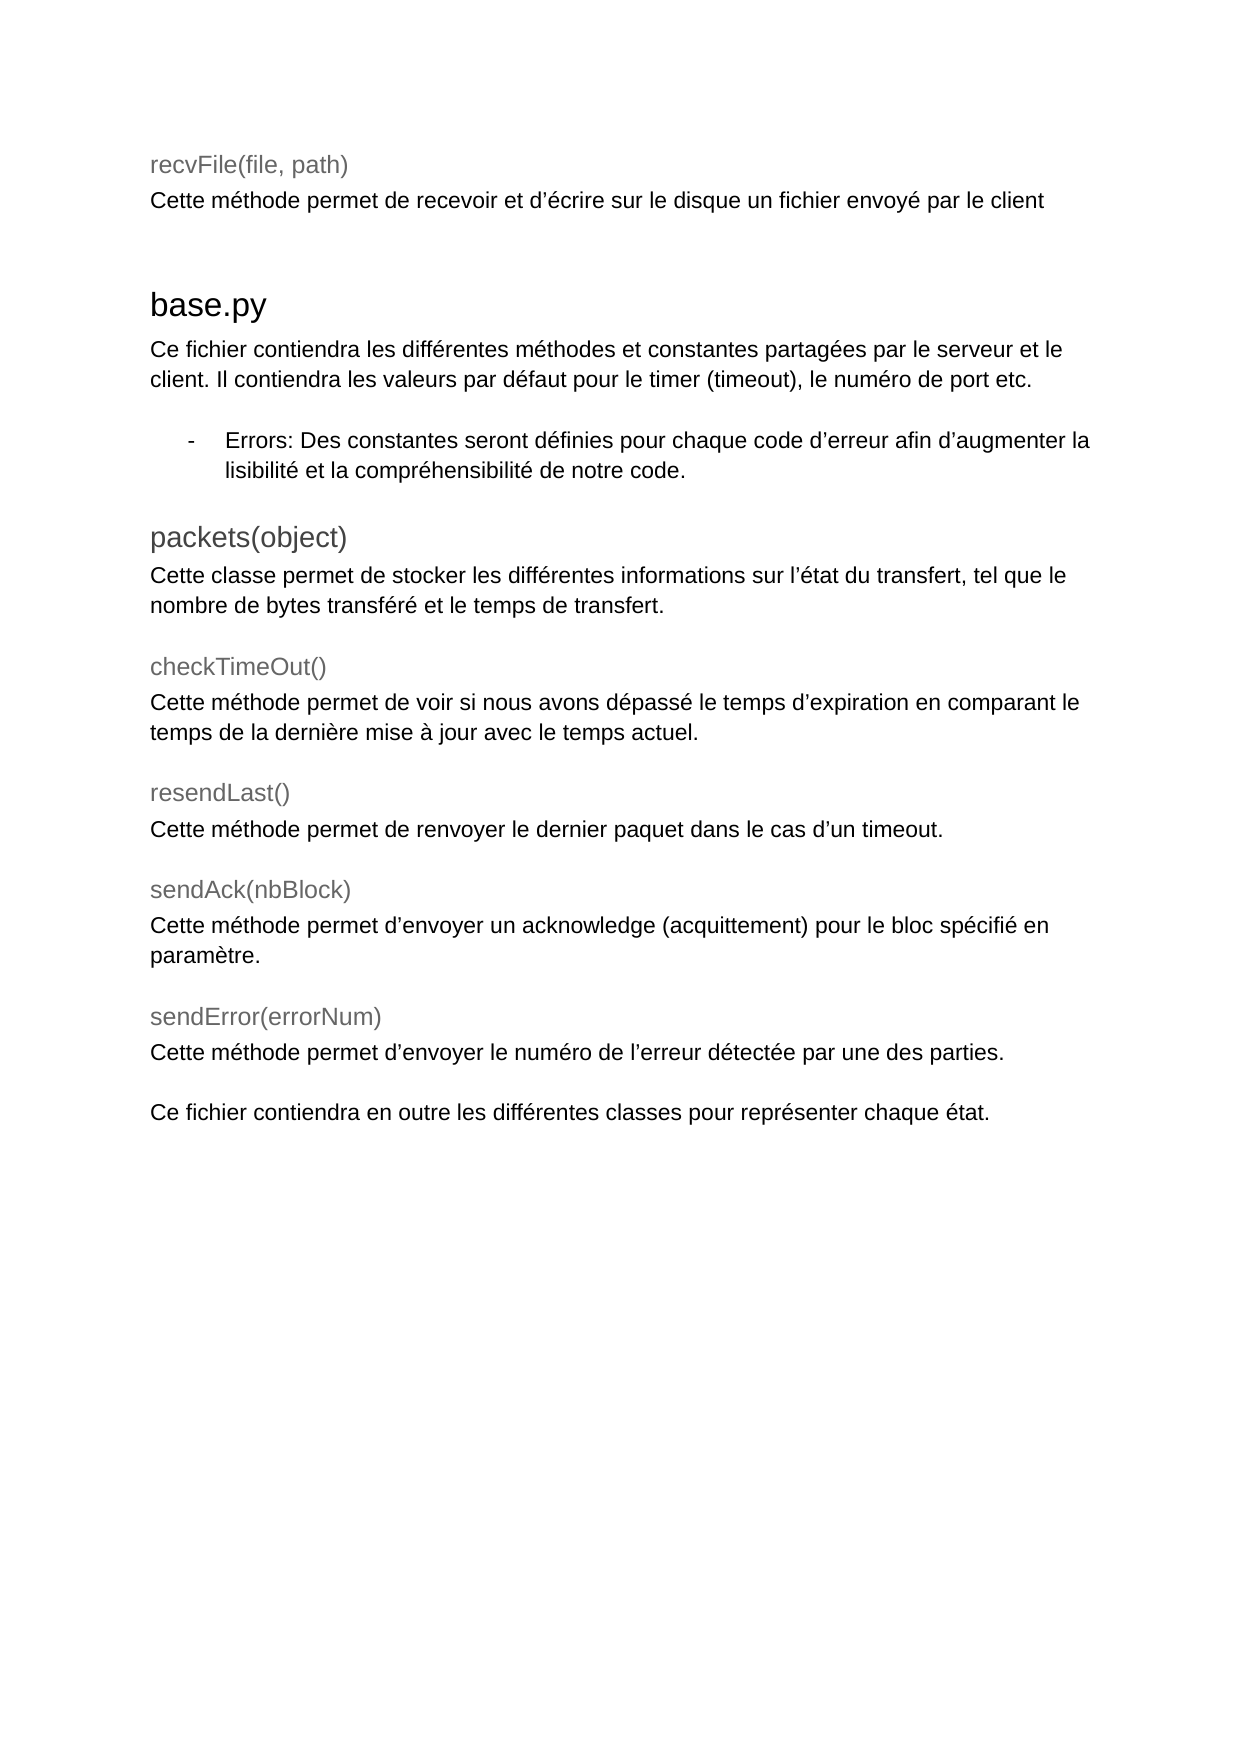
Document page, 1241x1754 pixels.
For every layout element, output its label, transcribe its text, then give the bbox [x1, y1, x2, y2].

subtitle recvFile(file, path) [150, 150, 1090, 179]
subtitle packets(object) [150, 520, 1090, 554]
subtitle sendAck(nbBlock) [150, 875, 1090, 904]
subtitle base.py [150, 285, 1090, 323]
text Ce fichier contiendra les différentes méthodes et constantes partagées par le serveur et le client. Il contiendra les valeurs par défaut pour le timer (timeout), le numéro de port etc. [150, 336, 1090, 392]
text Cette méthode permet d’envoyer un acknowledge (acquittement) pour le bloc spécifié en paramètre. [150, 912, 1090, 968]
subtitle resendLast() [150, 778, 1090, 807]
text Cette méthode permet d’envoyer le numéro de l’erreur détectée par une des parties. [150, 1039, 1090, 1065]
list Errors: Des constantes seront définies pour chaque code d’erreur afin d’augmenter la lisibilité et la compréhensibilité de notre code. [187, 427, 1090, 483]
text Cette méthode permet de renvoyer le dernier paquet dans le cas d’un timeout. [150, 816, 1090, 842]
subtitle checkTimeOut() [150, 652, 1090, 681]
text Cette méthode permet de recevoir et d’écrire sur le disque un fichier envoyé par le client [150, 187, 1090, 213]
text Cette méthode permet de voir si nous avons dépassé le temps d’expiration en comparant le temps de la dernière mise à jour avec le temps actuel. [150, 689, 1090, 745]
text Cette classe permet de stocker les différentes informations sur l’état du transfert, tel que le nombre de bytes transféré et le temps de transfert. [150, 562, 1090, 619]
subtitle sendError(errorNum) [150, 1002, 1090, 1030]
text Ce fichier contiendra en outre les différentes classes pour représenter chaque état. [150, 1099, 1090, 1125]
